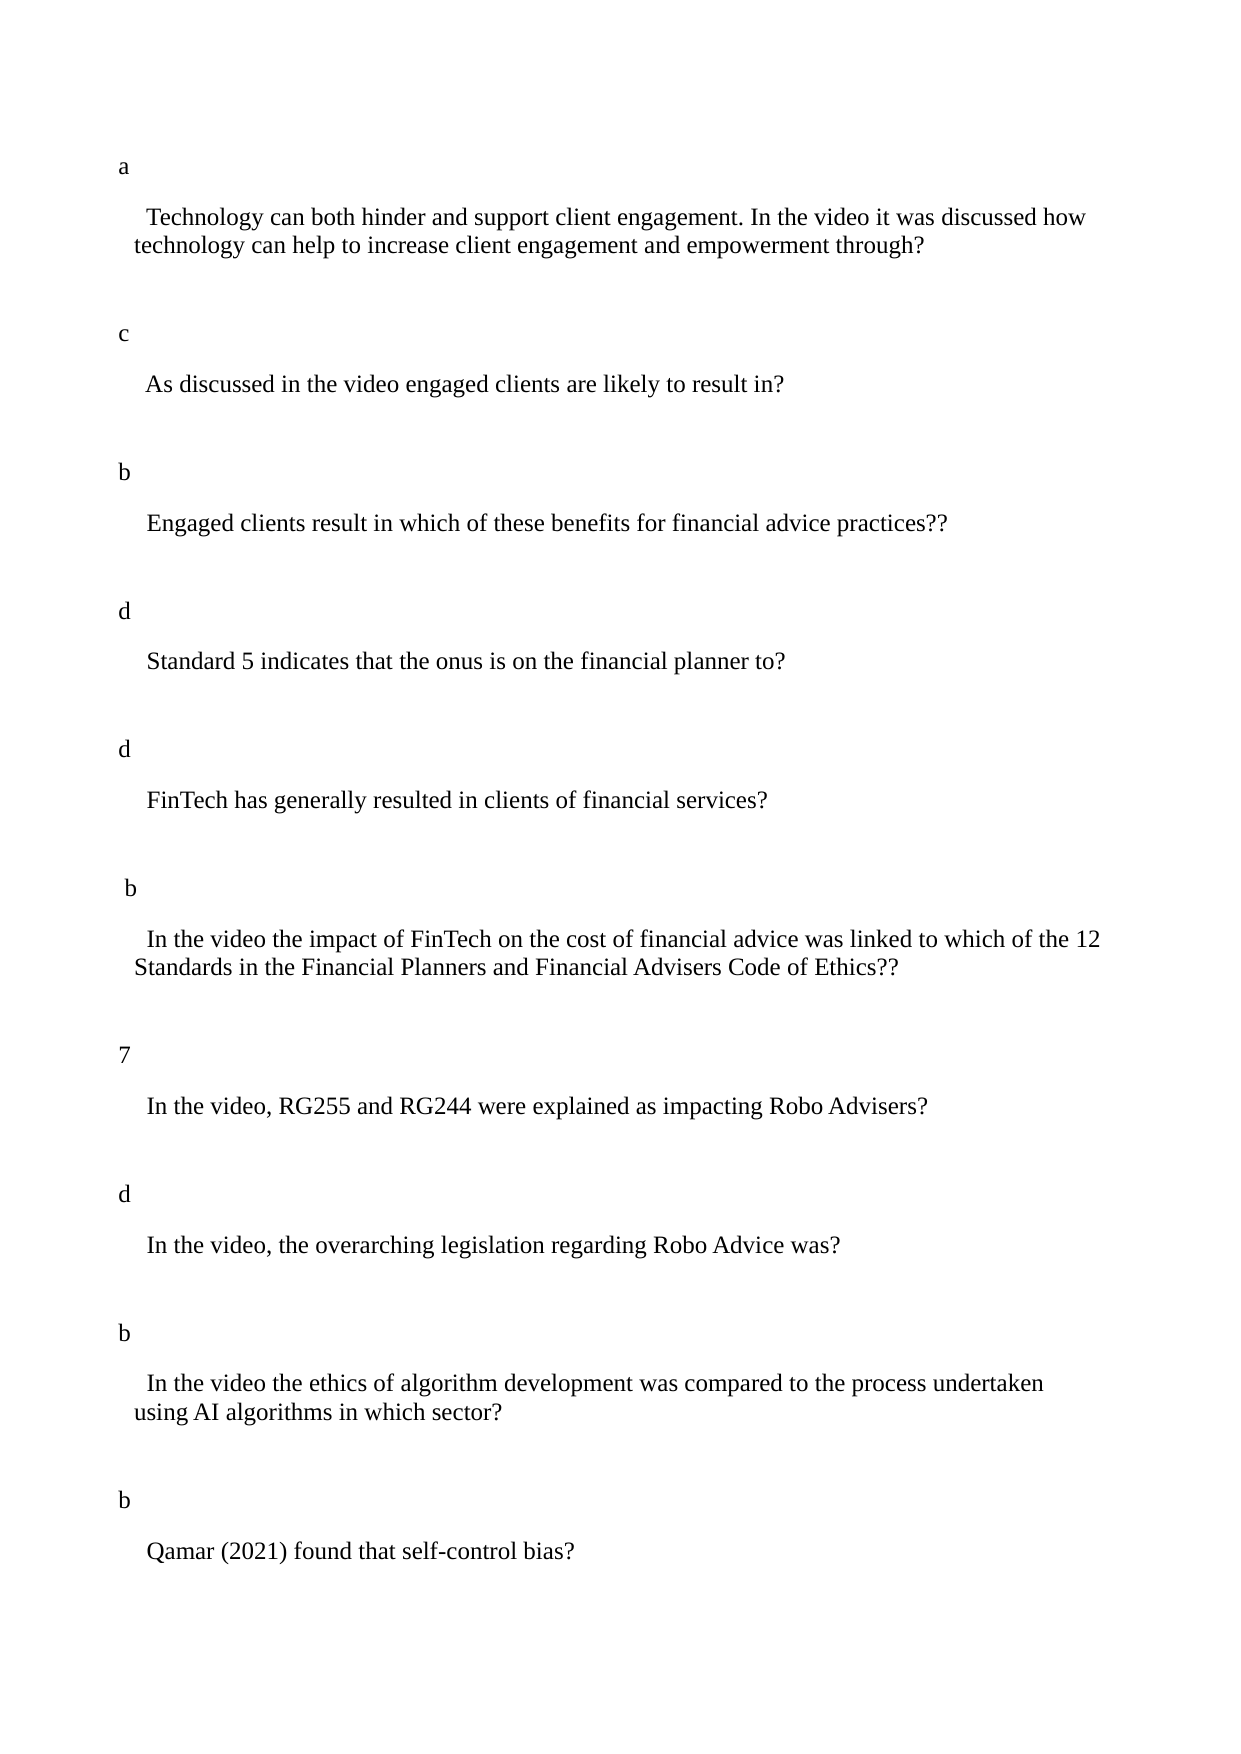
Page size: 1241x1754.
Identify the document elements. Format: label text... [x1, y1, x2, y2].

table_header [1106, 921, 1122, 1007]
table_header Engaged clients result in which of these benefits for financial advice practices?? [131, 505, 971, 563]
table_header [118, 921, 131, 1007]
table_header [118, 782, 131, 840]
text d [118, 701, 1122, 763]
table_header Qamar (2021) found that self-control bias? [131, 1533, 599, 1591]
table_header In the video, the overarching legislation regarding Robo Advice was? [131, 1227, 867, 1285]
table_header In the video the ethics of algorithm development was compared to the process undertaken using AI algorithms in which sector? [131, 1365, 1106, 1452]
table_header [118, 366, 131, 424]
text b [118, 1452, 1122, 1514]
table_header [118, 505, 131, 563]
text d [118, 563, 1122, 624]
table_header Technology can both hinder and support client engagement. In the video it was discussed how technology can help to increase client engagement and empowerment through? [131, 199, 1106, 286]
table_header [118, 644, 131, 701]
text b [118, 840, 1122, 902]
text b [118, 1285, 1122, 1347]
table_header [867, 1227, 883, 1285]
table_header In the video, RG255 and RG244 were explained as impacting Robo Advisers? [131, 1088, 954, 1146]
text 7 [118, 1007, 1122, 1069]
text a [118, 118, 1122, 180]
table_header As discussed in the video engaged clients are likely to result in? [131, 366, 809, 424]
table_header [792, 782, 808, 840]
table_header [118, 1227, 131, 1285]
table_header [118, 199, 131, 286]
table_header [1106, 1365, 1122, 1452]
text b [118, 424, 1122, 486]
table_header [954, 1088, 970, 1146]
table_header [118, 1088, 131, 1146]
table_header [809, 366, 825, 424]
table_header In the video the impact of FinTech on the cost of financial advice was linked to which of the 12 Standards in the Financial Planners and Financial Advisers Code of Ethics?? [131, 921, 1106, 1007]
table_header [971, 505, 987, 563]
table_header [118, 1533, 131, 1591]
table_header [809, 644, 825, 701]
table_header Standard 5 indicates that the onus is on the financial planner to? [131, 644, 809, 701]
table_header FinTech has generally resulted in clients of financial services? [131, 782, 792, 840]
table_header [118, 1365, 131, 1452]
text c [118, 286, 1122, 347]
table_header [599, 1533, 615, 1591]
table_header [1106, 199, 1122, 286]
text d [118, 1146, 1122, 1208]
